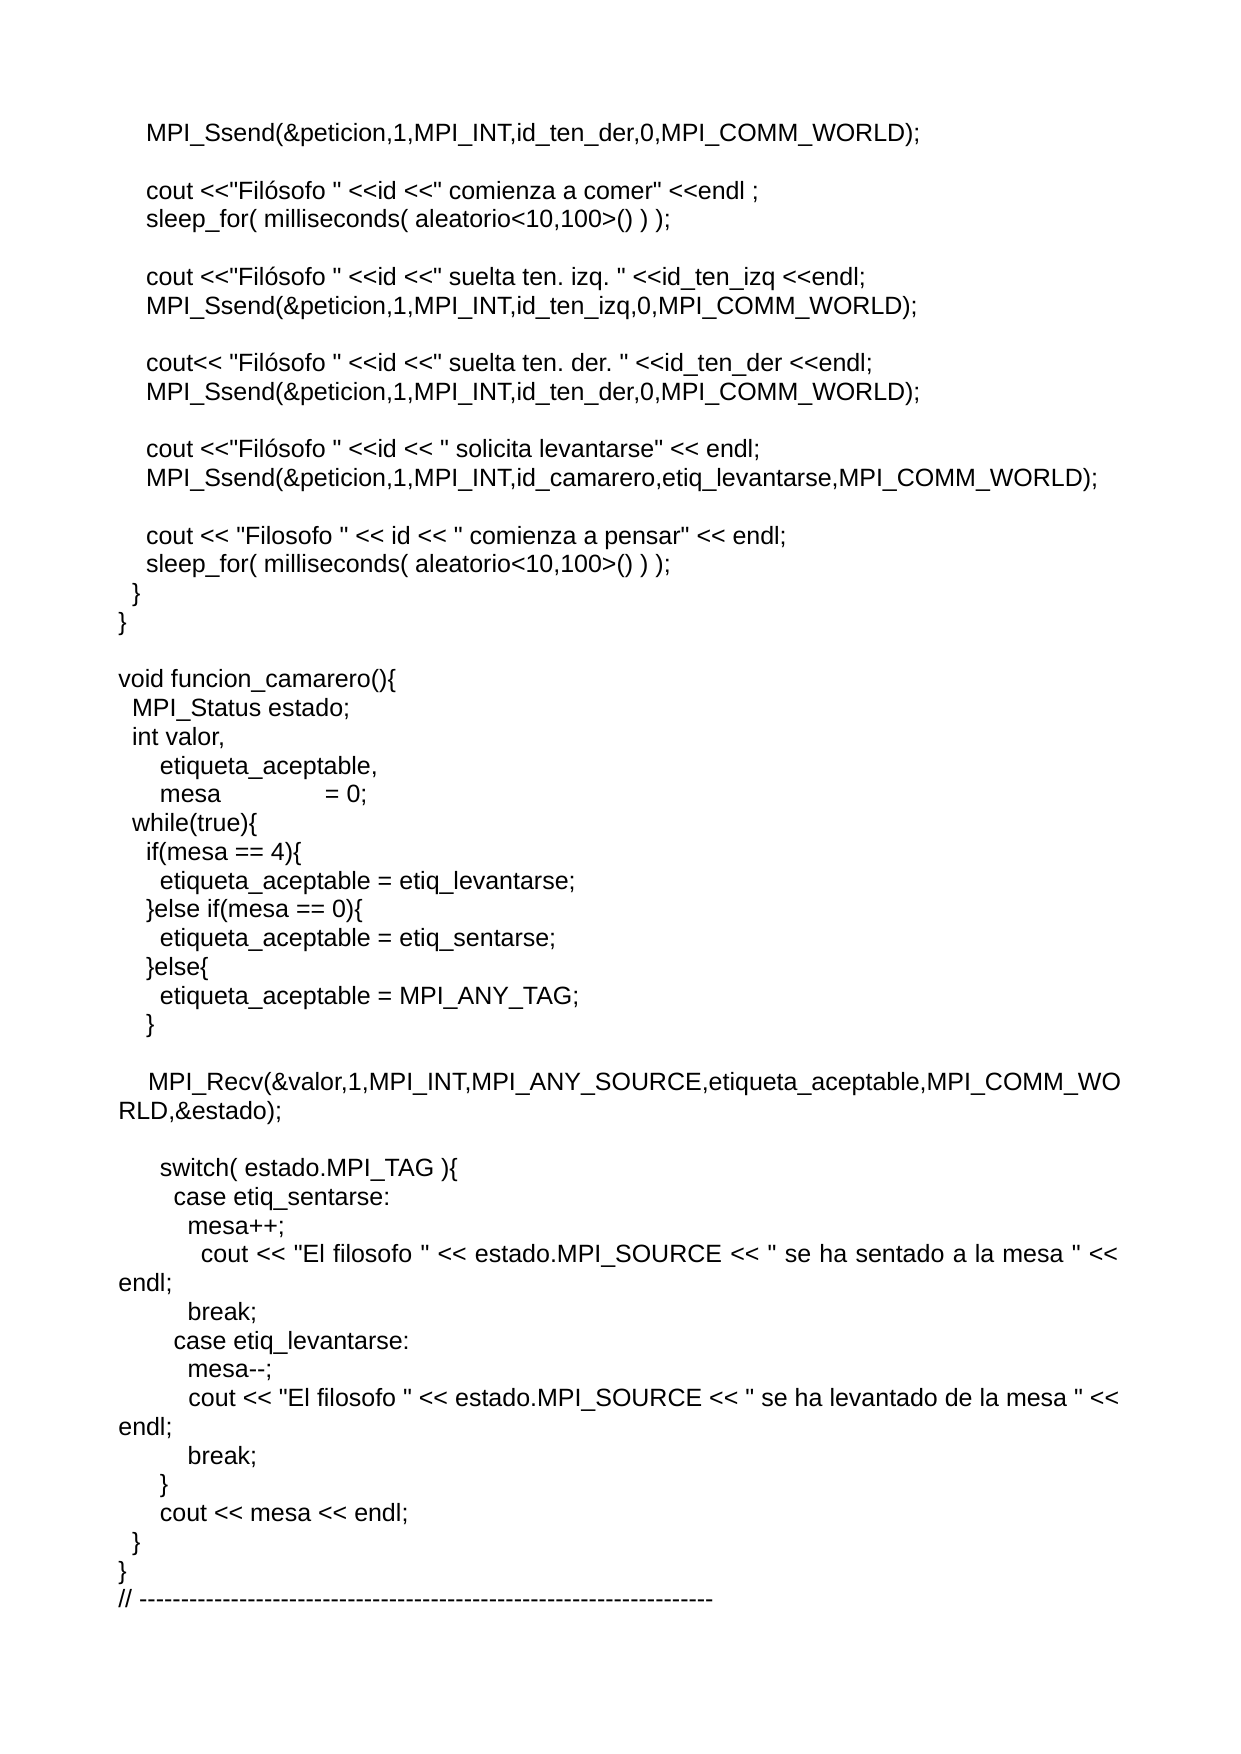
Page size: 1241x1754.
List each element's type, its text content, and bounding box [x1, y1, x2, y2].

text cout <<"Filósofo " <<id <<" suelta ten. izq. " <<id_ten_izq <<endl; [118, 262, 1122, 291]
text break; [118, 1441, 1122, 1469]
text } [118, 1556, 1122, 1584]
text MPI_Ssend(&peticion,1,MPI_INT,id_ten_der,0,MPI_COMM_WORLD); [118, 377, 1122, 406]
text if(mesa == 4){ [118, 837, 1122, 866]
text while(true){ [118, 808, 1122, 837]
text etiqueta_aceptable = etiq_sentarse; [118, 923, 1122, 952]
text cout << "El filosofo " << estado.MPI_SOURCE << " se ha sentado a la mesa " << endl; [118, 1239, 1122, 1297]
text MPI_Ssend(&peticion,1,MPI_INT,id_camarero,etiq_levantarse,MPI_COMM_WORLD); [118, 463, 1122, 492]
text case etiq_levantarse: [118, 1326, 1122, 1354]
text // --------------------------------------------------------------------- [118, 1584, 1122, 1613]
text cout << mesa << endl; [118, 1498, 1122, 1527]
text etiqueta_aceptable = etiq_levantarse; [118, 866, 1122, 894]
text case etiq_sentarse: [118, 1182, 1122, 1211]
text MPI_Ssend(&peticion,1,MPI_INT,id_ten_der,0,MPI_COMM_WORLD); [118, 118, 1122, 147]
text } [118, 607, 1122, 636]
text break; [118, 1297, 1122, 1326]
text MPI_Status estado; [118, 693, 1122, 722]
text cout << "Filosofo " << id << " comienza a pensar" << endl; [118, 521, 1122, 549]
text etiqueta_aceptable = MPI_ANY_TAG; [118, 981, 1122, 1009]
text int valor, [118, 722, 1122, 751]
text sleep_for( milliseconds( aleatorio<10,100>() ) ); [118, 549, 1122, 578]
text void funcion_camarero(){ [118, 664, 1122, 693]
text mesa++; [118, 1211, 1122, 1239]
text } [118, 1527, 1122, 1556]
text mesa = 0; [118, 779, 1122, 808]
text MPI_Recv(&valor,1,MPI_INT,MPI_ANY_SOURCE,etiqueta_aceptable,MPI_COMM_WORLD,&estado); [118, 1067, 1122, 1124]
text cout<< "Filósofo " <<id <<" suelta ten. der. " <<id_ten_der <<endl; [118, 348, 1122, 377]
text etiqueta_aceptable, [118, 751, 1122, 779]
text }else{ [118, 952, 1122, 981]
text cout <<"Filósofo " <<id << " solicita levantarse" << endl; [118, 434, 1122, 463]
text mesa--; [118, 1354, 1122, 1383]
text cout << "El filosofo " << estado.MPI_SOURCE << " se ha levantado de la mesa " << endl; [118, 1383, 1122, 1441]
text MPI_Ssend(&peticion,1,MPI_INT,id_ten_izq,0,MPI_COMM_WORLD); [118, 291, 1122, 319]
text sleep_for( milliseconds( aleatorio<10,100>() ) ); [118, 204, 1122, 233]
text cout <<"Filósofo " <<id <<" comienza a comer" <<endl ; [118, 176, 1122, 204]
text } [118, 1009, 1122, 1038]
text } [118, 1469, 1122, 1498]
text }else if(mesa == 0){ [118, 894, 1122, 923]
text switch( estado.MPI_TAG ){ [118, 1153, 1122, 1182]
text } [118, 578, 1122, 607]
